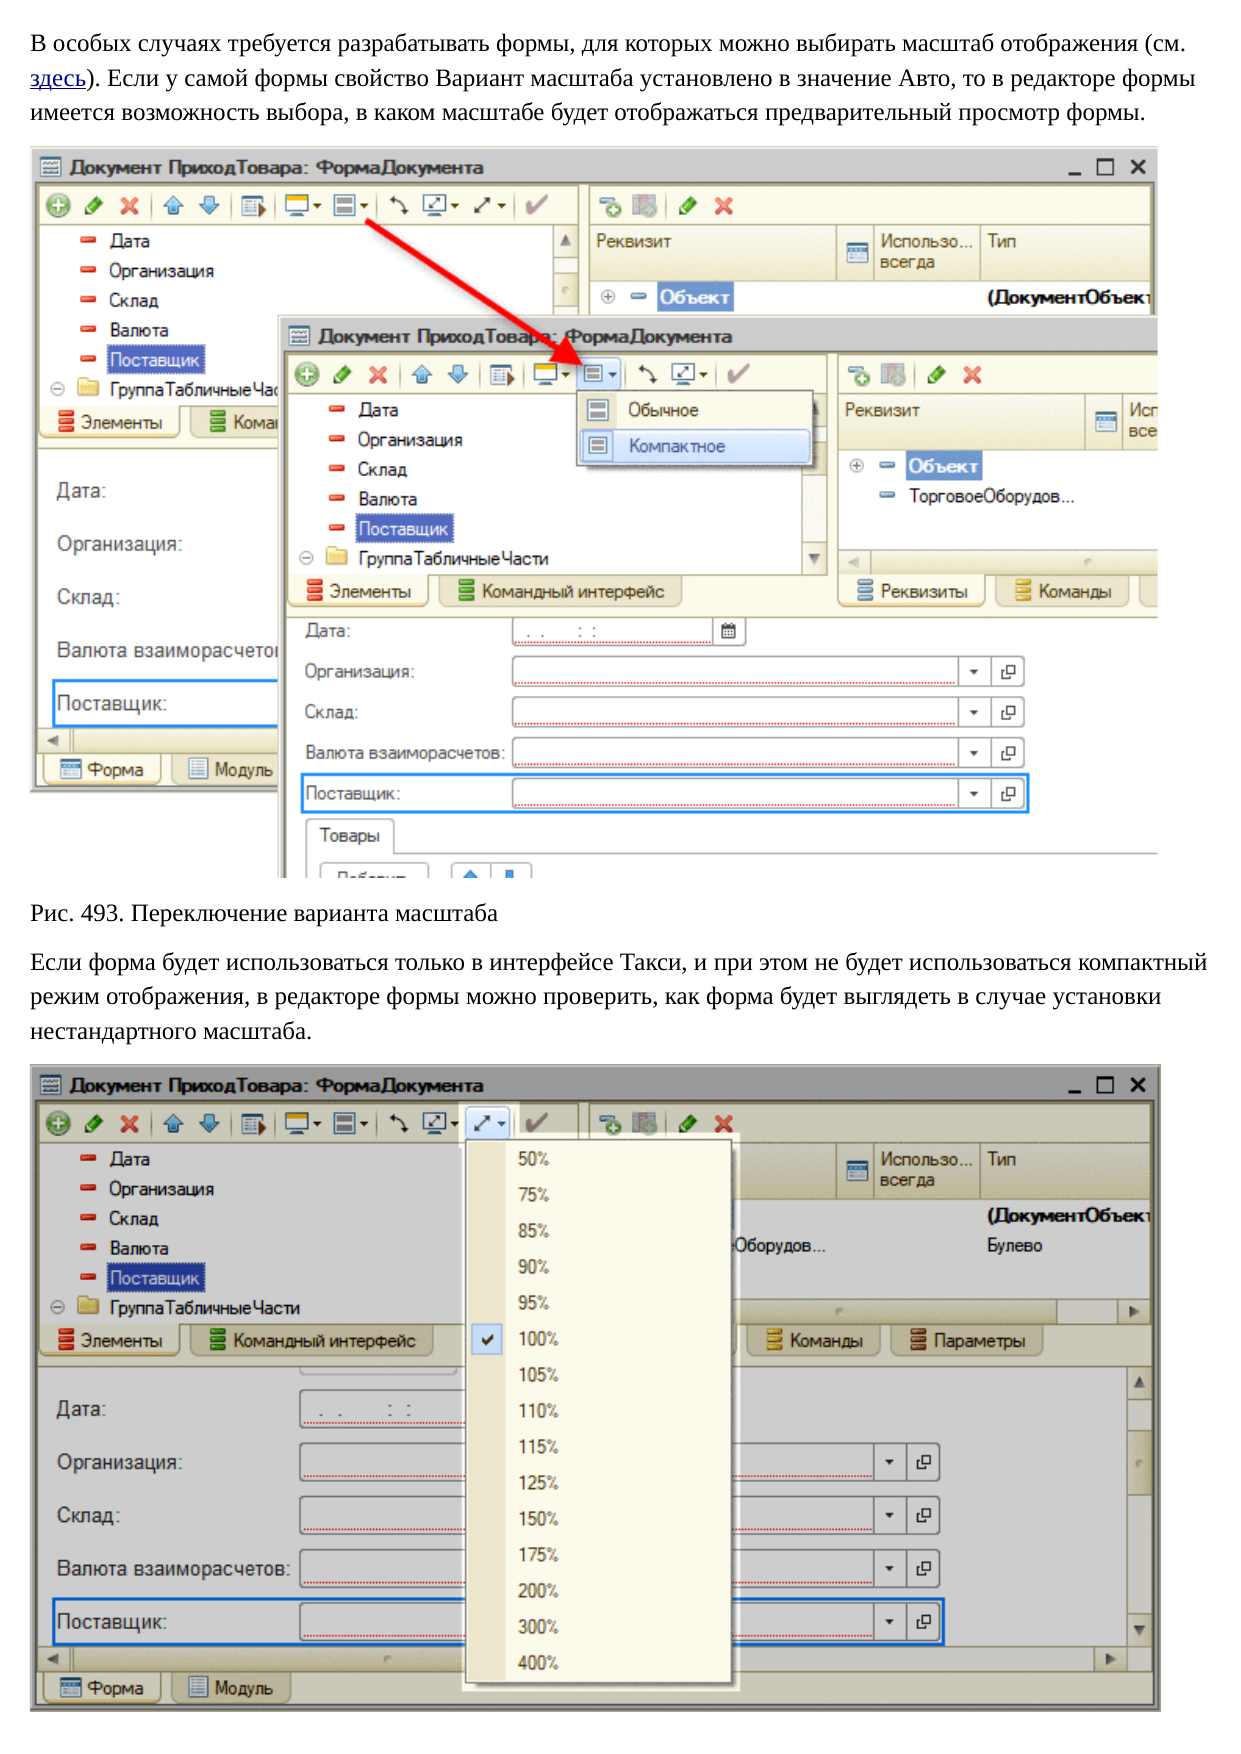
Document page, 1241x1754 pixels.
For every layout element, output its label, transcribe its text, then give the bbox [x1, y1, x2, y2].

text Рис. 493. Переключение варианта масштаба [30, 898, 1211, 926]
text Если форма будет использоваться только в интерфейсе Такси, и при этом не будет использоваться компактный режим отображения, в редакторе формы можно проверить, как форма будет выглядеть в случае установки нестандартного масштаба. [30, 947, 1211, 1044]
text В особых случаях требуется разрабатывать формы, для которых можно выбирать масштаб отображения (см. здесь). Если у самой формы свойство Вариант масштаба установлено в значение Авто, то в редакторе формы имеется возможность выбора, в каком масштабе будет отображаться предварительный просмотр формы. [30, 28, 1211, 126]
picture [29, 146, 1158, 878]
picture [29, 1064, 1161, 1712]
